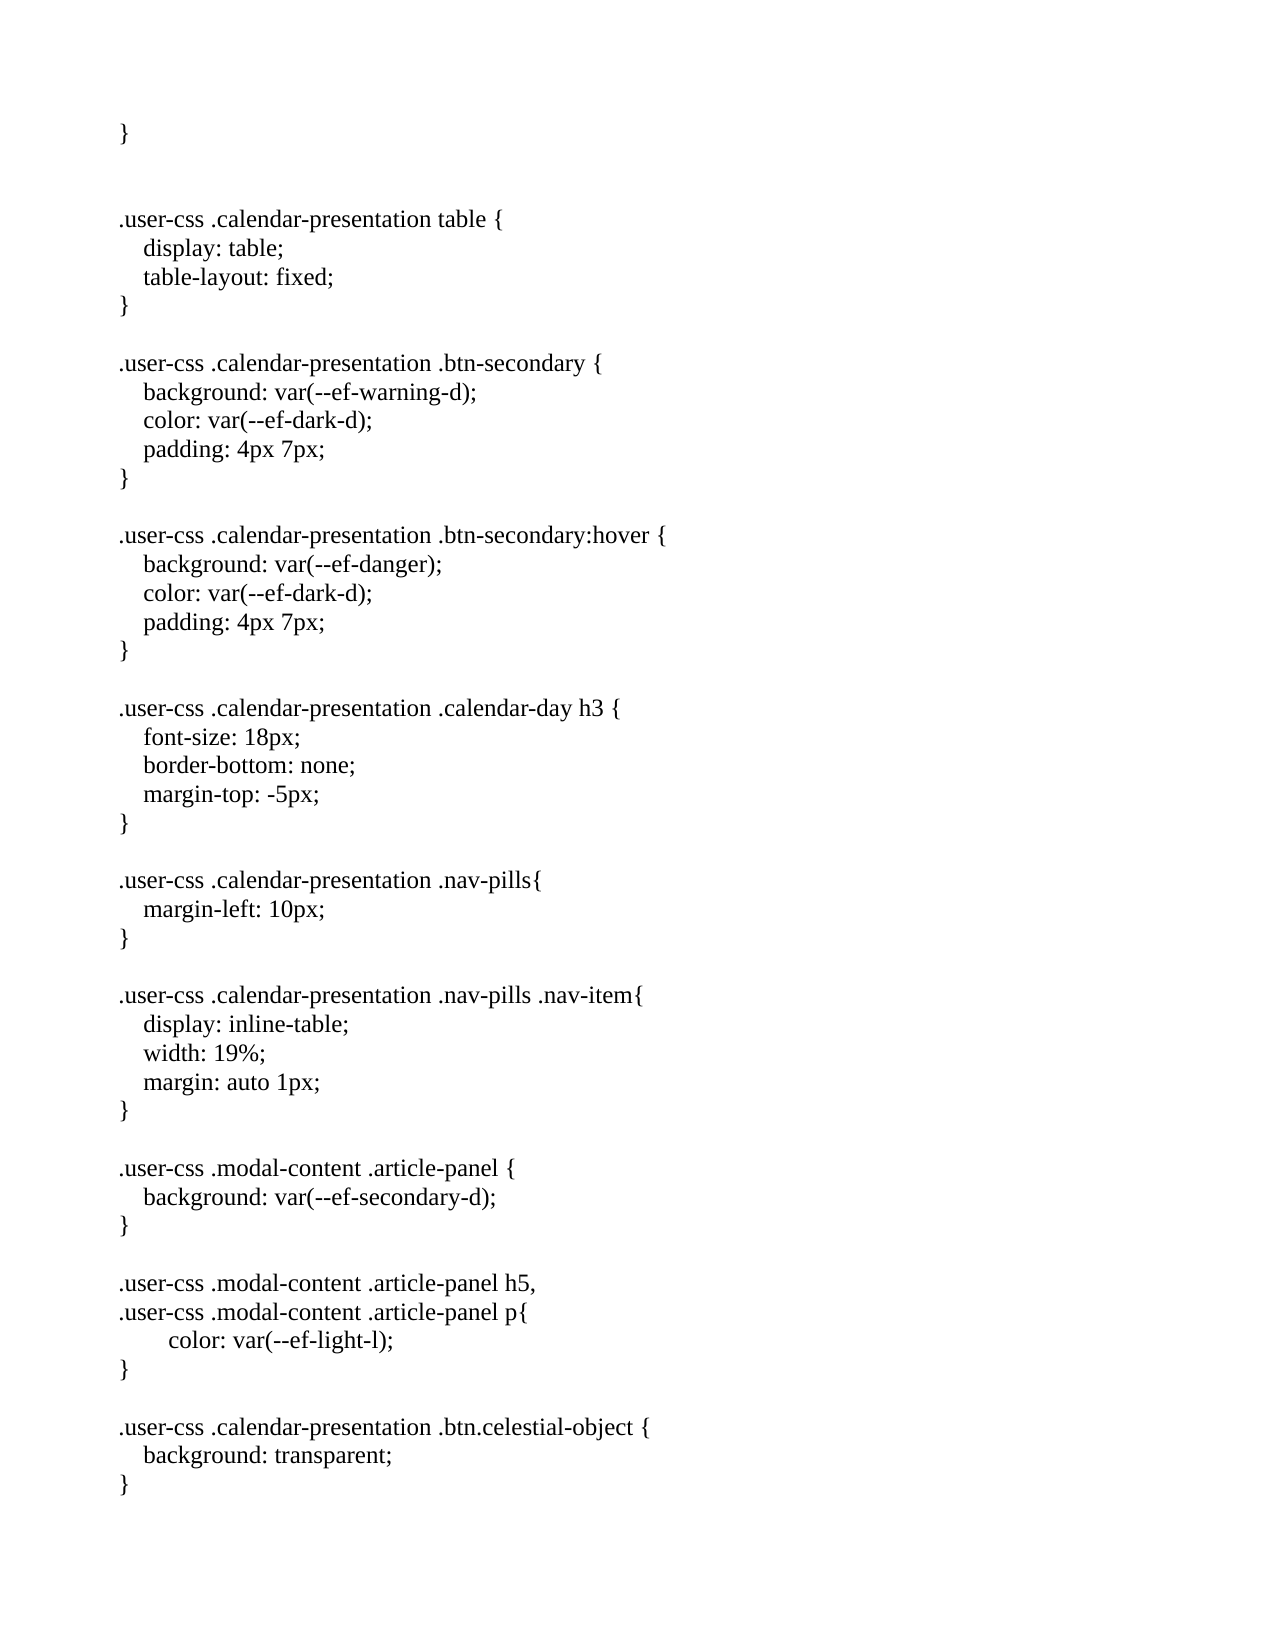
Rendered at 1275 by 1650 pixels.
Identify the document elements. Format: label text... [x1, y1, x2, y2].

text .user-css .calendar-presentation .btn-secondary:hover { [118, 521, 1157, 549]
text .user-css .calendar-presentation table { [118, 204, 1157, 233]
text background: var(--ef-warning-d); [118, 377, 1157, 406]
text .user-css .modal-content .article-panel p{ [118, 1297, 1157, 1326]
text .user-css .modal-content .article-panel { [118, 1153, 1157, 1182]
text font-size: 18px; [118, 722, 1157, 751]
text } [118, 118, 1157, 147]
text border-bottom: none; [118, 751, 1157, 779]
text background: transparent; [118, 1441, 1157, 1469]
text } [118, 808, 1157, 837]
text padding: 4px 7px; [118, 607, 1157, 636]
text .user-css .calendar-presentation .btn-secondary { [118, 348, 1157, 377]
text .user-css .calendar-presentation .nav-pills .nav-item{ [118, 981, 1157, 1009]
text table-layout: fixed; [118, 262, 1157, 291]
text } [118, 463, 1157, 492]
text } [118, 1354, 1157, 1383]
text .user-css .calendar-presentation .btn.celestial-object { [118, 1412, 1157, 1441]
text background: var(--ef-danger); [118, 549, 1157, 578]
text } [118, 636, 1157, 664]
text display: inline-table; [118, 1009, 1157, 1038]
text } [118, 291, 1157, 319]
text .user-css .calendar-presentation .nav-pills{ [118, 866, 1157, 894]
text margin: auto 1px; [118, 1067, 1157, 1096]
text color: var(--ef-dark-d); [118, 406, 1157, 434]
text margin-left: 10px; [118, 894, 1157, 923]
text width: 19%; [118, 1038, 1157, 1067]
text .user-css .modal-content .article-panel h5, [118, 1268, 1157, 1297]
text color: var(--ef-dark-d); [118, 578, 1157, 607]
text } [118, 1469, 1157, 1498]
text .user-css .calendar-presentation .calendar-day h3 { [118, 693, 1157, 722]
text background: var(--ef-secondary-d); [118, 1182, 1157, 1211]
text padding: 4px 7px; [118, 434, 1157, 463]
text } [118, 1096, 1157, 1124]
text color: var(--ef-light-l); [118, 1326, 1157, 1354]
text display: table; [118, 233, 1157, 262]
text } [118, 1211, 1157, 1239]
text margin-top: -5px; [118, 779, 1157, 808]
text } [118, 923, 1157, 952]
